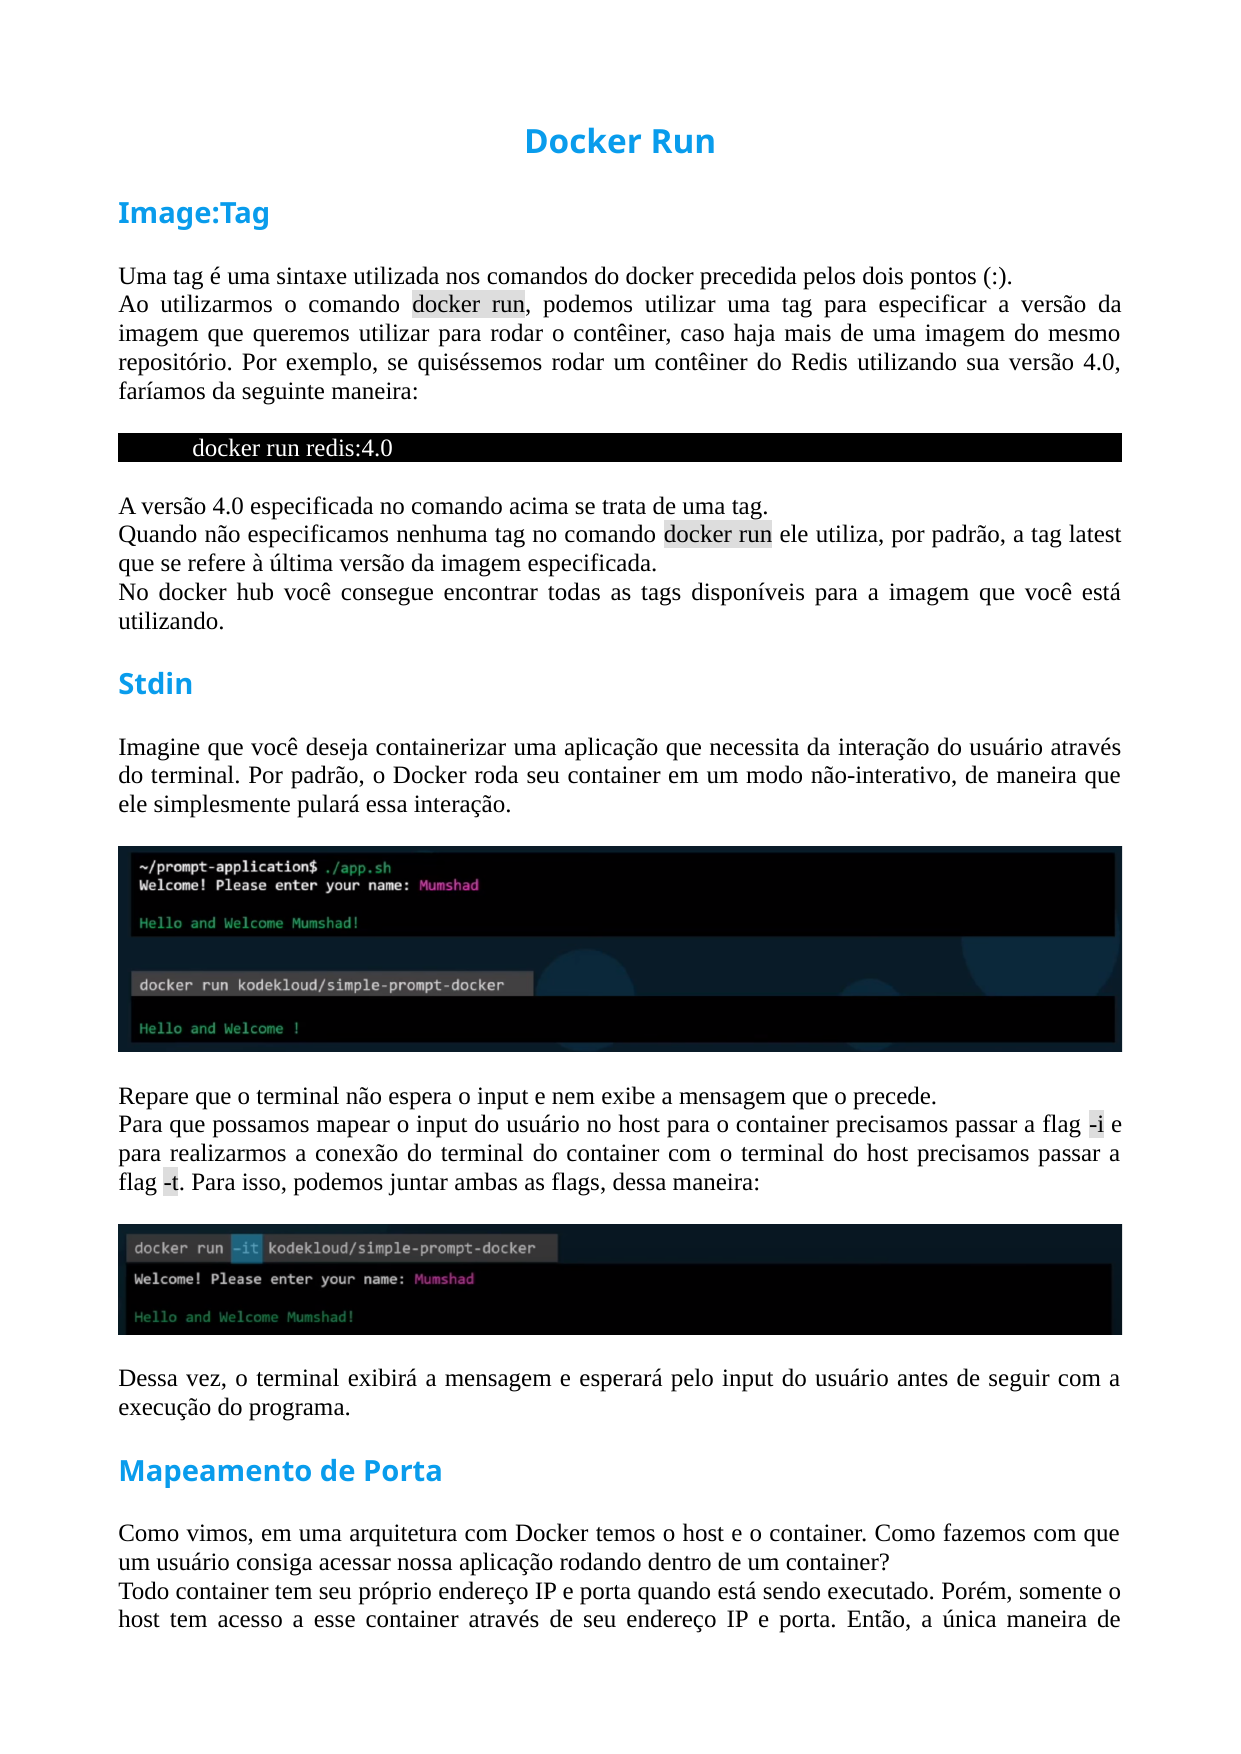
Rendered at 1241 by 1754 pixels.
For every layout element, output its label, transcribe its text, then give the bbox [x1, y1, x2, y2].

text Repare que o terminal não espera o input e nem exibe a mensagem que o precede. [118, 1081, 1122, 1109]
text No docker hub você consegue encontrar todas as tags disponíveis para a imagem que você está utilizando. [118, 577, 1122, 634]
text Dessa vez, o terminal exibirá a mensagem e esperará pelo input do usuário antes de seguir com a execução do programa. [118, 1363, 1122, 1421]
text A versão 4.0 especificada no comando acima se trata de uma tag. [118, 491, 1122, 519]
text Uma tag é uma sintaxe utilizada nos comandos do docker precedida pelos dois pontos (:). [118, 261, 1122, 289]
text Todo container tem seu próprio endereço IP e porta quando está sendo executado. Porém, somente o host tem acesso a esse container através de seu endereço IP e porta. Então, a única maneira de [118, 1576, 1122, 1633]
picture [118, 846, 1123, 1052]
text docker run redis:4.0 [118, 433, 1122, 462]
text Stdin [118, 663, 1122, 703]
text Quando não especificamos nenhuma tag no comando docker run ele utiliza, por padrão, a tag latest que se refere à última versão da imagem especificada. [118, 519, 1122, 577]
text Ao utilizarmos o comando docker run, podemos utilizar uma tag para especificar a versão da imagem que queremos utilizar para rodar o contêiner, caso haja mais de uma imagem do mesmo repositório. Por exemplo, se quiséssemos rodar um contêiner do Redis utilizando sua versão 4.0, faríamos da seguinte maneira: [118, 289, 1122, 404]
text Docker Run [118, 118, 1122, 163]
text Mapeamento de Porta [118, 1450, 1122, 1489]
text Image:Tag [118, 192, 1122, 232]
picture [118, 1224, 1123, 1335]
text Para que possamos mapear o input do usuário no host para o container precisamos passar a flag -i e para realizarmos a conexão do terminal do container com o terminal do host precisamos passar a flag -t. Para isso, podemos juntar ambas as flags, dessa maneira: [118, 1109, 1122, 1196]
text Imagine que você deseja containerizar uma aplicação que necessita da interação do usuário através do terminal. Por padrão, o Docker roda seu container em um modo não-interativo, de maneira que ele simplesmente pulará essa interação. [118, 732, 1122, 818]
text Como vimos, em uma arquitetura com Docker temos o host e o container. Como fazemos com que um usuário consiga acessar nossa aplicação rodando dentro de um container? [118, 1518, 1122, 1576]
